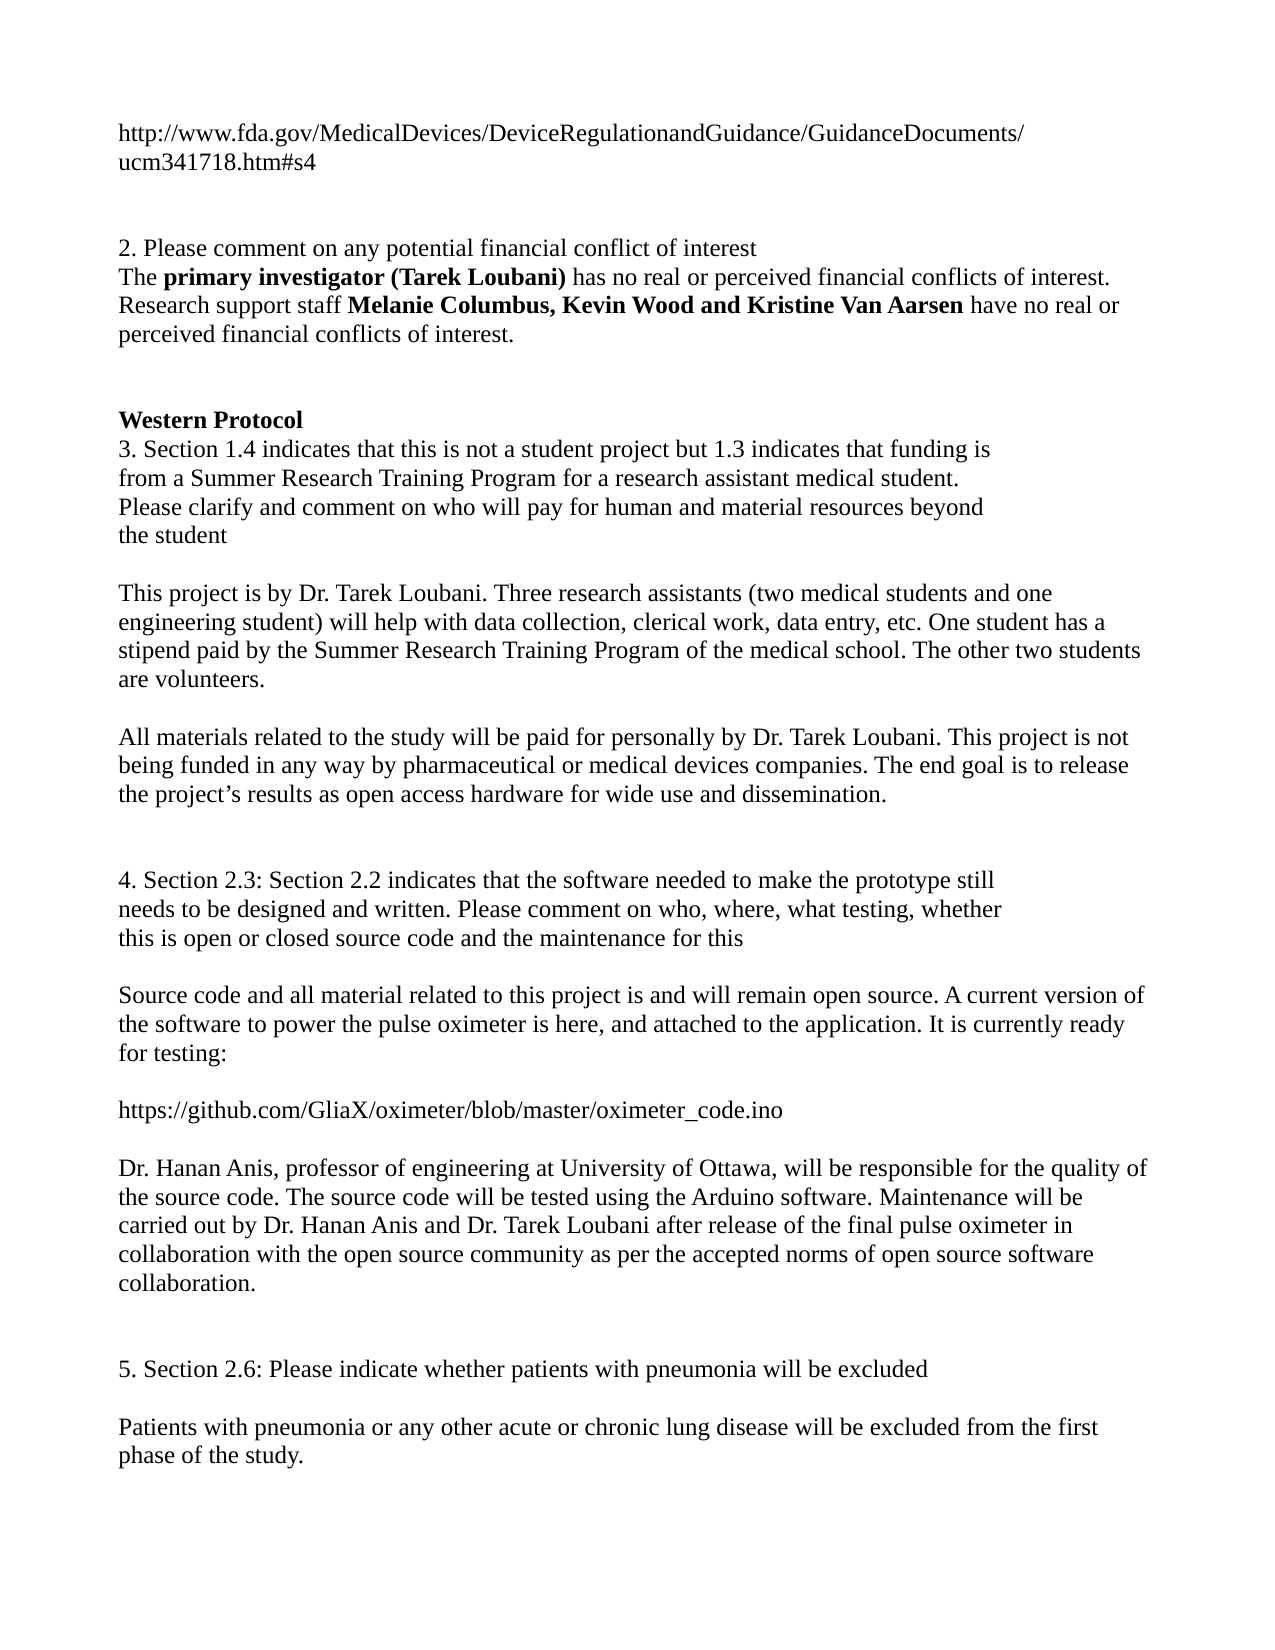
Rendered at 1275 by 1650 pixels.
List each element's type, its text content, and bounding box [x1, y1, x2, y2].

text Patients with pneumonia or any other acute or chronic lung disease will be excluded from the first phase of the study. [118, 1412, 1157, 1469]
text from a Summer Research Training Program for a research assistant medical student. [118, 463, 1157, 492]
text 2. Please comment on any potential financial conflict of interest [118, 233, 1157, 262]
text Source code and all material related to this project is and will remain open source. A current version of the software to power the pulse oximeter is here, and attached to the application. It is currently ready for testing: [118, 981, 1157, 1067]
text 5. Section 2.6: Please indicate whether patients with pneumonia will be excluded [118, 1354, 1157, 1383]
text All materials related to the study will be paid for personally by Dr. Tarek Loubani. This project is not being funded in any way by pharmaceutical or medical devices companies. The end goal is to release the project’s results as open access hardware for wide use and dissemination. [118, 722, 1157, 808]
text Research support staff Melanie Columbus, Kevin Wood and Kristine Van Aarsen have no real or perceived financial conflicts of interest. [118, 291, 1157, 348]
text https://github.com/GliaX/oximeter/blob/master/oximeter_code.ino [118, 1096, 1157, 1124]
text Dr. Hanan Anis, professor of engineering at University of Ottawa, will be responsible for the quality of the source code. The source code will be tested using the Arduino software. Maintenance will be carried out by Dr. Hanan Anis and Dr. Tarek Loubani after release of the final pulse oximeter in collaboration with the open source community as per the accepted norms of open source software collaboration. [118, 1153, 1157, 1297]
text the student [118, 521, 1157, 549]
text Please clarify and comment on who will pay for human and material resources beyond [118, 492, 1157, 521]
text this is open or closed source code and the maintenance for this [118, 923, 1157, 952]
text needs to be designed and written. Please comment on who, where, what testing, whether [118, 894, 1157, 923]
text This project is by Dr. Tarek Loubani. Three research assistants (two medical students and one engineering student) will help with data collection, clerical work, data entry, etc. One student has a stipend paid by the Summer Research Training Program of the medical school. The other two students are volunteers. [118, 578, 1157, 693]
text 3. Section 1.4 indicates that this is not a student project but 1.3 indicates that funding is [118, 434, 1157, 463]
text The primary investigator (Tarek Loubani) has no real or perceived financial conflicts of interest. [118, 262, 1157, 291]
text Western Protocol [118, 406, 1157, 434]
text http://www.fda.gov/MedicalDevices/DeviceRegulationandGuidance/GuidanceDocuments/ucm341718.htm#s4 [118, 118, 1157, 176]
text 4. Section 2.3: Section 2.2 indicates that the software needed to make the prototype still [118, 866, 1157, 894]
